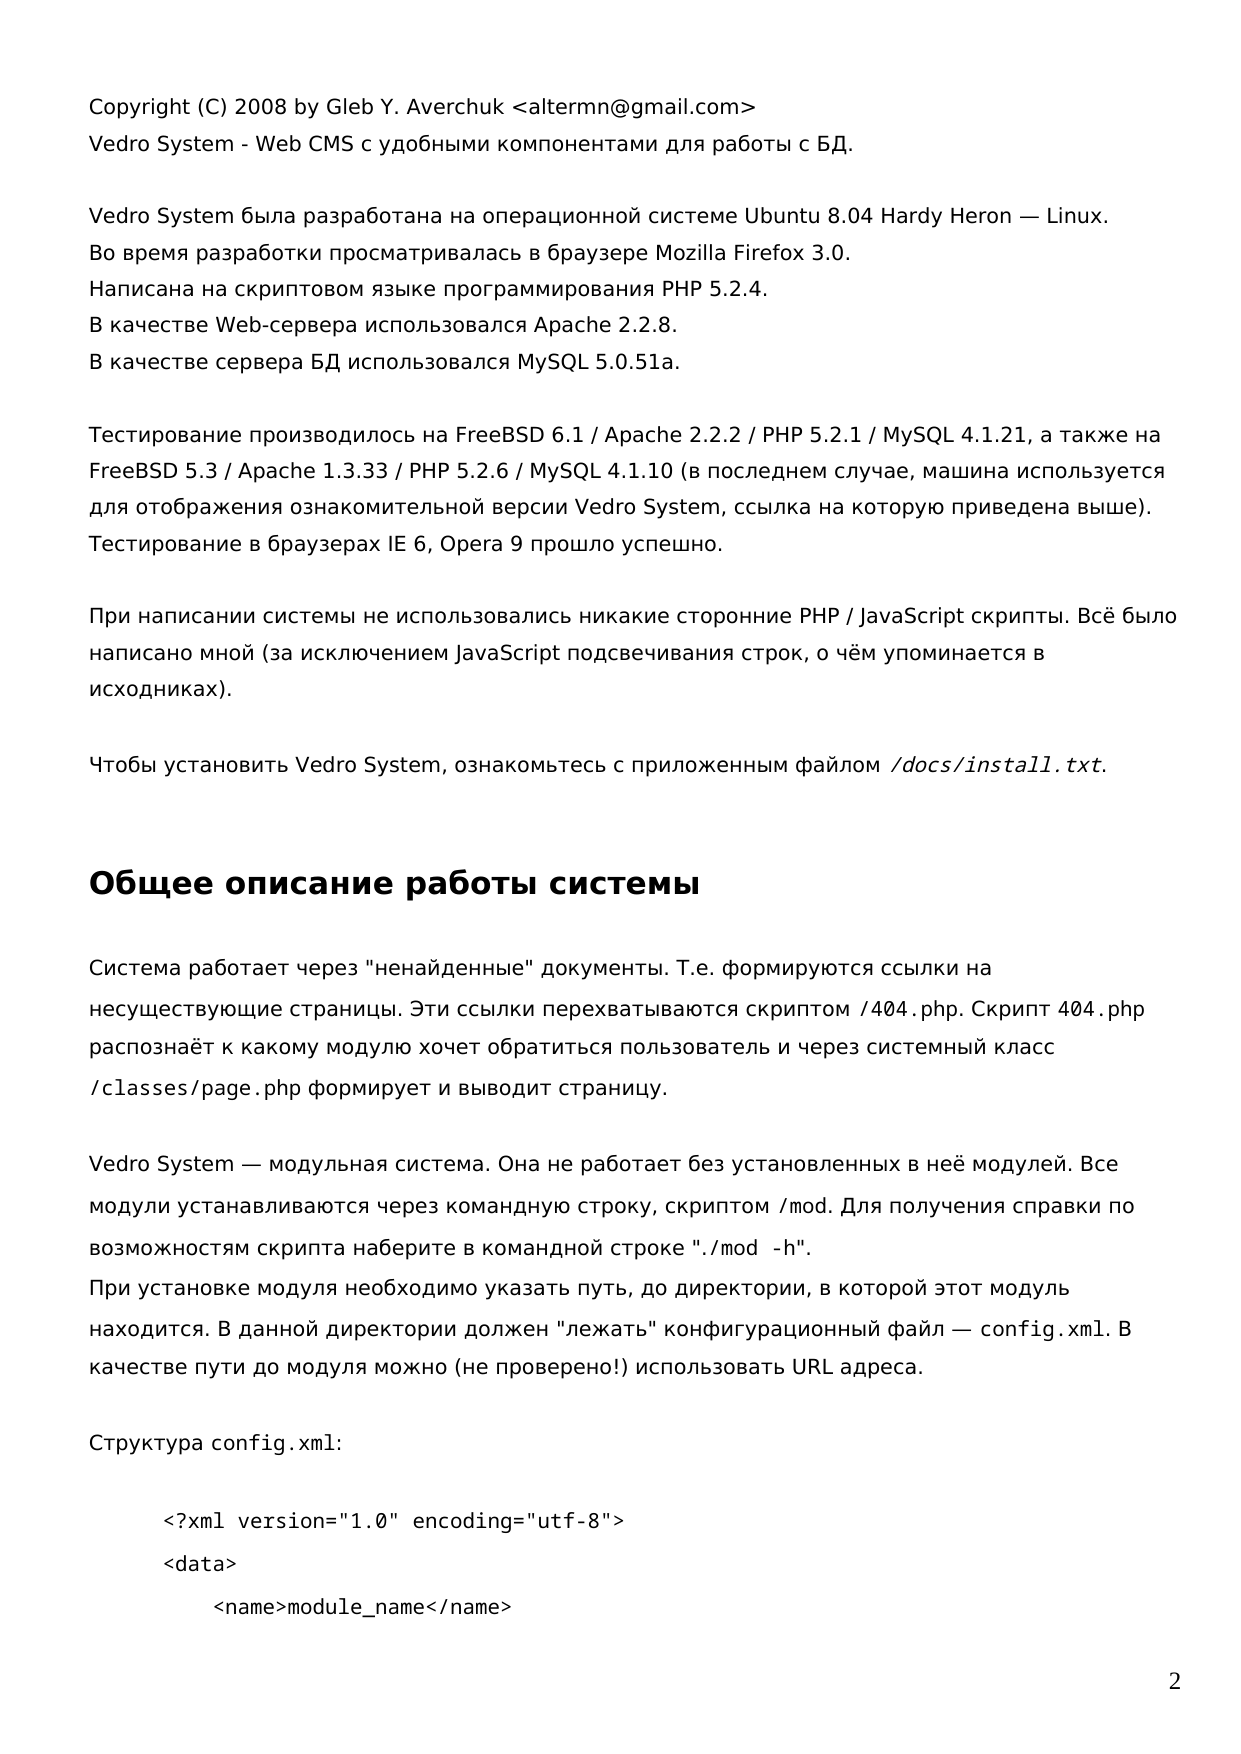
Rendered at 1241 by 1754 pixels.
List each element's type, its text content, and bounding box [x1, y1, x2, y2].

text Vedro System - Web CMS с удобными компонентами для работы с БД. [88, 132, 1181, 156]
text В качестве сервера БД использовался MySQL 5.0.51a. [88, 350, 1181, 374]
text <data> [88, 1549, 1181, 1578]
text <name>module_name</name> [88, 1592, 1181, 1620]
text Тестирование в браузерах IE 6, Opera 9 прошло успешно. [88, 532, 1181, 556]
text Vedro System — модульная система. Она не работает без установленных в неё модулей. Все модули устанавливаются через командную строку, скриптом /mod. Для получения справки по возможностям скрипта наберите в командной строке "./mod -h". [88, 1152, 1181, 1262]
text Написана на скриптовом языке программирования PHP 5.2.4. [88, 277, 1181, 301]
text Система работает через "ненайденные" документы. Т.е. формируются ссылки на несуществующие страницы. Эти ссылки перехватываются скриптом /404.php. Скрипт 404.php распознаёт к какому модулю хочет обратиться пользователь и через системный класс /classes/page.php формирует и выводит страницу. [88, 956, 1181, 1102]
text Чтобы установить Vedro System, ознакомьтесь с приложенным файлом /docs/install.txt. [88, 750, 1181, 778]
text Тестирование производилось на FreeBSD 6.1 / Apache 2.2.2 / PHP 5.2.1 / MySQL 4.1.21, а также на FreeBSD 5.3 / Apache 1.3.33 / PHP 5.2.6 / MySQL 4.1.10 (в последнем случае, машина используется для отображения ознакомительной версии Vedro System, ссылка на которую приведена выше). [88, 423, 1181, 519]
text Общее описание работы системы [88, 865, 1181, 901]
text Структура config.xml: [88, 1428, 1181, 1456]
text При написании системы не использовались никакие сторонние PHP / JavaScript скрипты. Всё было написано мной (за исключением JavaScript подсвечивания строк, о чём упоминается в исходниках). [88, 604, 1181, 701]
text При установке модуля необходимо указать путь, до директории, в которой этот модуль находится. В данной директории должен "лежать" конфигурационный файл — config.xml. В качестве пути до модуля можно (не проверено!) использовать URL адреса. [88, 1276, 1181, 1379]
text Vedro System была разработана на операционной системе Ubuntu 8.04 Hardy Heron — Linux. [88, 204, 1181, 229]
text В качестве Web-сервера использовался Apache 2.2.8. [88, 313, 1181, 338]
text Во время разработки просматривалась в браузере Mozilla Firefox 3.0. [88, 241, 1181, 265]
text Copyright (C) 2008 by Gleb Y. Averchuk <altermn@gmail.com> [88, 95, 1181, 120]
text <?xml version="1.0" encoding="utf-8"> [88, 1507, 1181, 1535]
